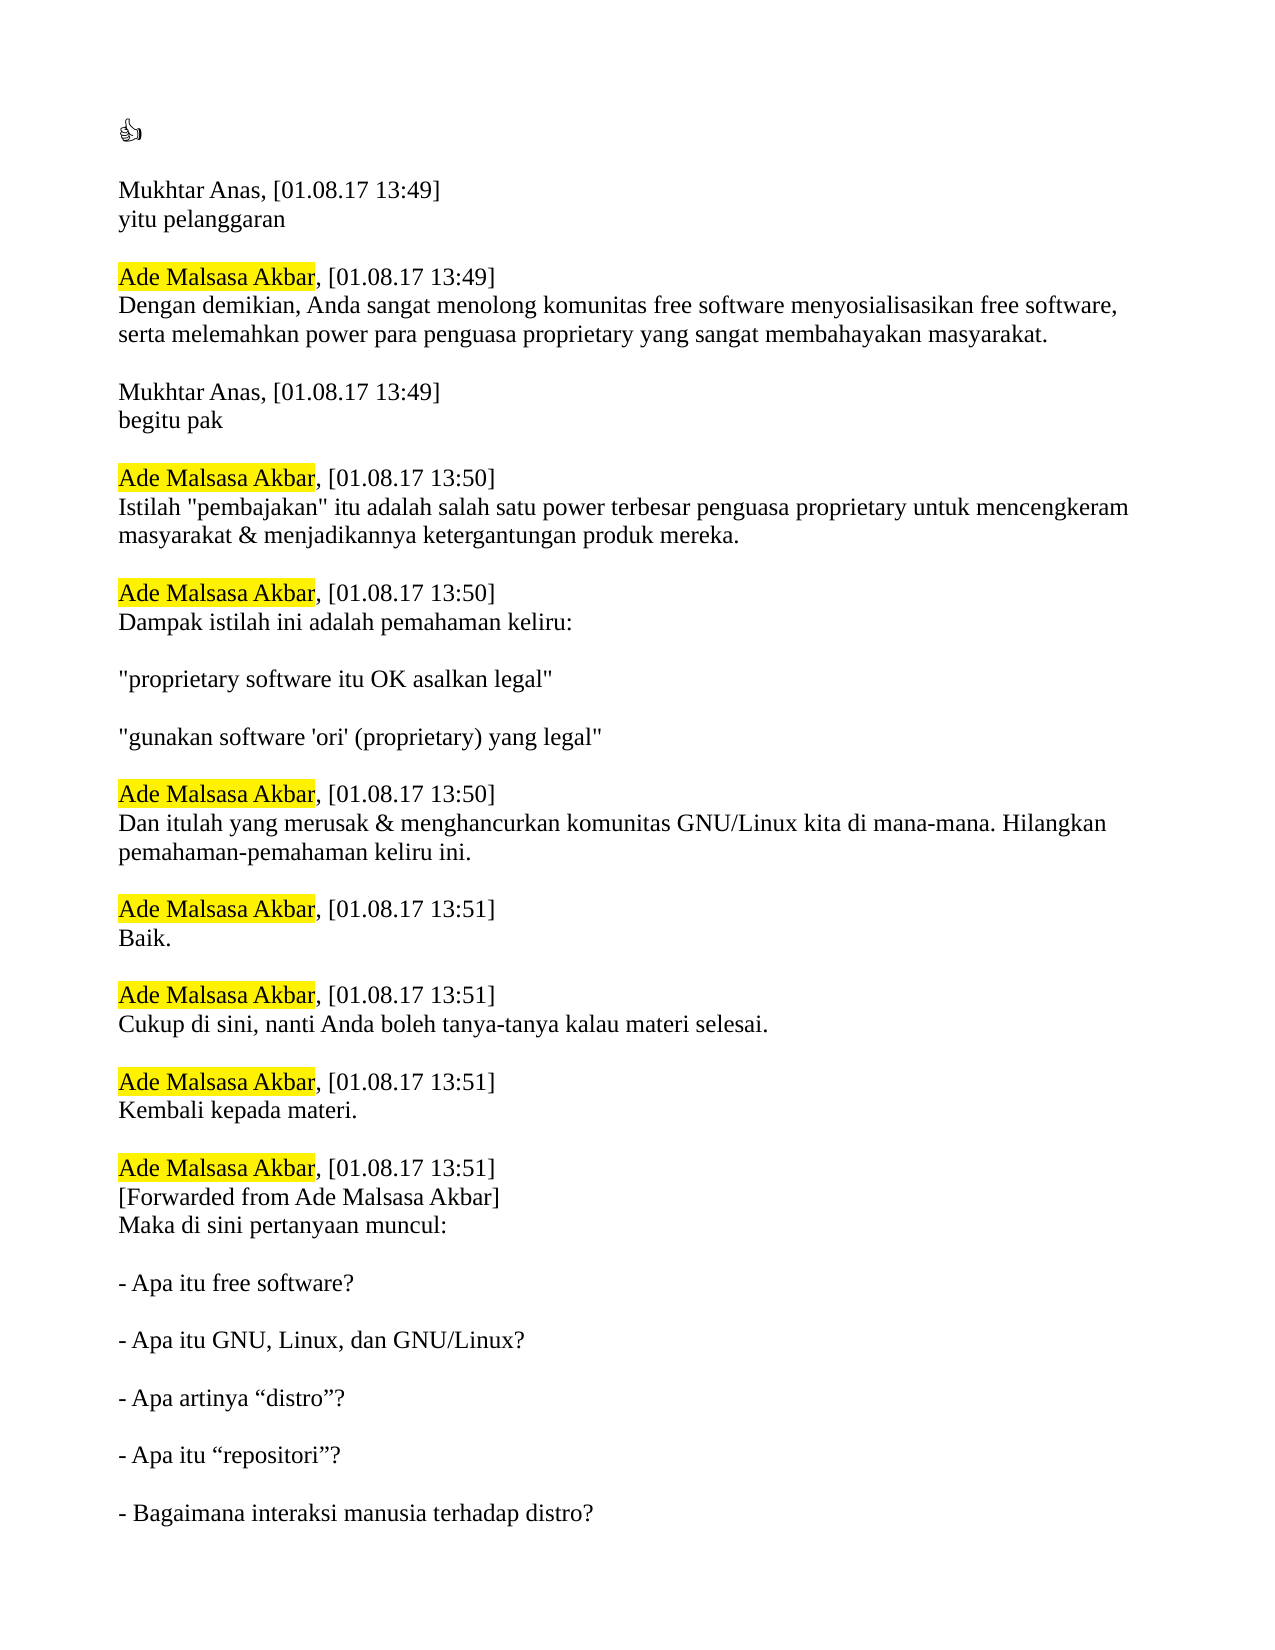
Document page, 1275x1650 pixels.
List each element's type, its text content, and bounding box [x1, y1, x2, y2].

text Dampak istilah ini adalah pemahaman keliru: [118, 607, 1157, 636]
text - Apa itu “repositori”? [118, 1441, 1157, 1469]
text Mukhtar Anas, [01.08.17 13:49] [118, 377, 1157, 406]
text Ade Malsasa Akbar, [01.08.17 13:50] [118, 779, 1157, 808]
text - Apa itu GNU, Linux, dan GNU/Linux? [118, 1326, 1157, 1354]
text Maka di sini pertanyaan muncul: [118, 1211, 1157, 1239]
text yitu pelanggaran [118, 204, 1157, 233]
text Ade Malsasa Akbar, [01.08.17 13:51] [118, 894, 1157, 923]
text "proprietary software itu OK asalkan legal" [118, 664, 1157, 693]
text Dengan demikian, Anda sangat menolong komunitas free software menyosialisasikan free software, serta melemahkan power para penguasa proprietary yang sangat membahayakan masyarakat. [118, 291, 1157, 348]
text Ade Malsasa Akbar, [01.08.17 13:50] [118, 463, 1157, 492]
text Kembali kepada materi. [118, 1096, 1157, 1124]
text "gunakan software 'ori' (proprietary) yang legal" [118, 722, 1157, 751]
text - Bagaimana interaksi manusia terhadap distro? [118, 1498, 1157, 1527]
text Ade Malsasa Akbar, [01.08.17 13:50] [118, 578, 1157, 607]
text Ade Malsasa Akbar, [01.08.17 13:49] [118, 262, 1157, 291]
text Baik. [118, 923, 1157, 952]
text - Apa itu free software? [118, 1268, 1157, 1297]
text 👍 [118, 118, 1157, 147]
text Ade Malsasa Akbar, [01.08.17 13:51] [118, 1153, 1157, 1182]
text Ade Malsasa Akbar, [01.08.17 13:51] [118, 1067, 1157, 1096]
text [Forwarded from Ade Malsasa Akbar] [118, 1182, 1157, 1211]
text begitu pak [118, 406, 1157, 434]
text Ade Malsasa Akbar, [01.08.17 13:51] [118, 981, 1157, 1009]
text Cukup di sini, nanti Anda boleh tanya-tanya kalau materi selesai. [118, 1009, 1157, 1038]
text Mukhtar Anas, [01.08.17 13:49] [118, 176, 1157, 204]
text - Apa artinya “distro”? [118, 1383, 1157, 1412]
text Dan itulah yang merusak & menghancurkan komunitas GNU/Linux kita di mana-mana. Hilangkan pemahaman-pemahaman keliru ini. [118, 808, 1157, 866]
text Istilah "pembajakan" itu adalah salah satu power terbesar penguasa proprietary untuk mencengkeram masyarakat & menjadikannya ketergantungan produk mereka. [118, 492, 1157, 549]
